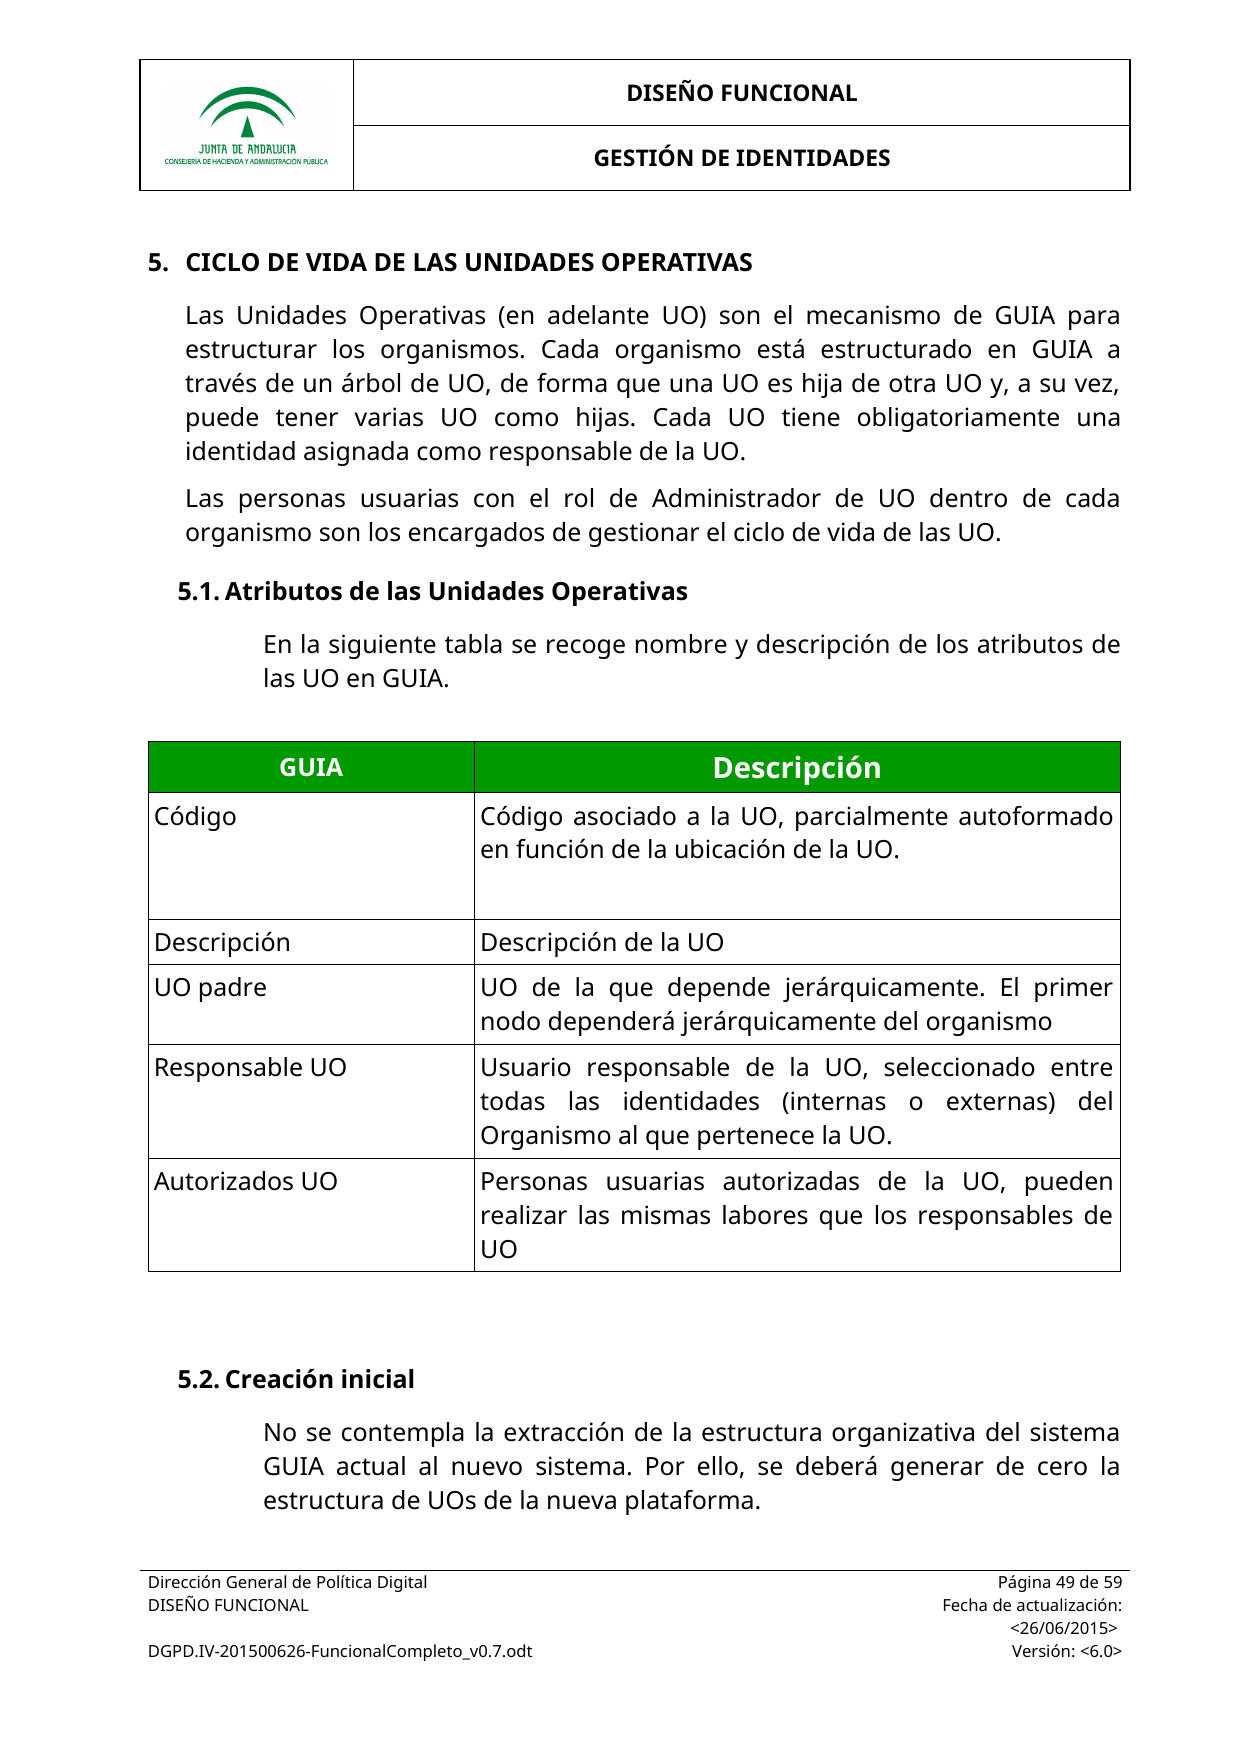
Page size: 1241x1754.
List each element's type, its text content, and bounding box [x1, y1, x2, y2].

table_cell UO de la que depende jerárquicamente. El primer nodo dependerá jerárquicamente del organismo [475, 965, 1120, 1044]
subtitle Creación inicial [177, 1362, 1122, 1396]
table_header Descripción [475, 742, 1120, 792]
table_cell Código [149, 793, 474, 918]
table_cell UO padre [149, 965, 474, 1044]
text Las personas usuarias con el rol de Administrador de UO dentro de cada organismo son los encargados de gestionar el ciclo de vida de las UO. [185, 480, 1122, 548]
text Las Unidades Operativas (en adelante UO) son el mecanismo de GUIA para estructurar los organismos. Cada organismo está estructurado en GUIA a través de un árbol de UO, de forma que una UO es hija de otra UO y, a su vez, puede tener varias UO como hijas. Cada UO tiene obligatoriamente una identidad asignada como responsable de la UO. [185, 298, 1122, 468]
table_cell Responsable UO [149, 1045, 474, 1158]
table_cell Descripción [149, 920, 474, 964]
table_cell Descripción de la UO [475, 920, 1120, 964]
text En la siguiente tabla se recoge nombre y descripción de los atributos de las UO en GUIA. [263, 626, 1122, 694]
table_cell Personas usuarias autorizadas de la UO, pueden realizar las mismas labores que los responsables de UO [475, 1159, 1120, 1271]
text No se contempla la extracción de la estructura organizativa del sistema GUIA actual al nuevo sistema. Por ello, se deberá generar de cero la estructura de UOs de la nueva plataforma. [263, 1414, 1122, 1517]
picture [164, 85, 330, 165]
subtitle Atributos de las Unidades Operativas [177, 573, 1122, 608]
table_cell Autorizados UO [149, 1159, 474, 1271]
subtitle CICLO DE VIDA DE LAS UNIDADES OPERATIVAS [148, 245, 1122, 279]
table_header GUIA [149, 742, 474, 792]
table_cell Usuario responsable de la UO, seleccionado entre todas las identidades (internas o externas) del Organismo al que pertenece la UO. [475, 1045, 1120, 1158]
table_cell Código asociado a la UO, parcialmente autoformado en función de la ubicación de la UO. [475, 793, 1120, 918]
